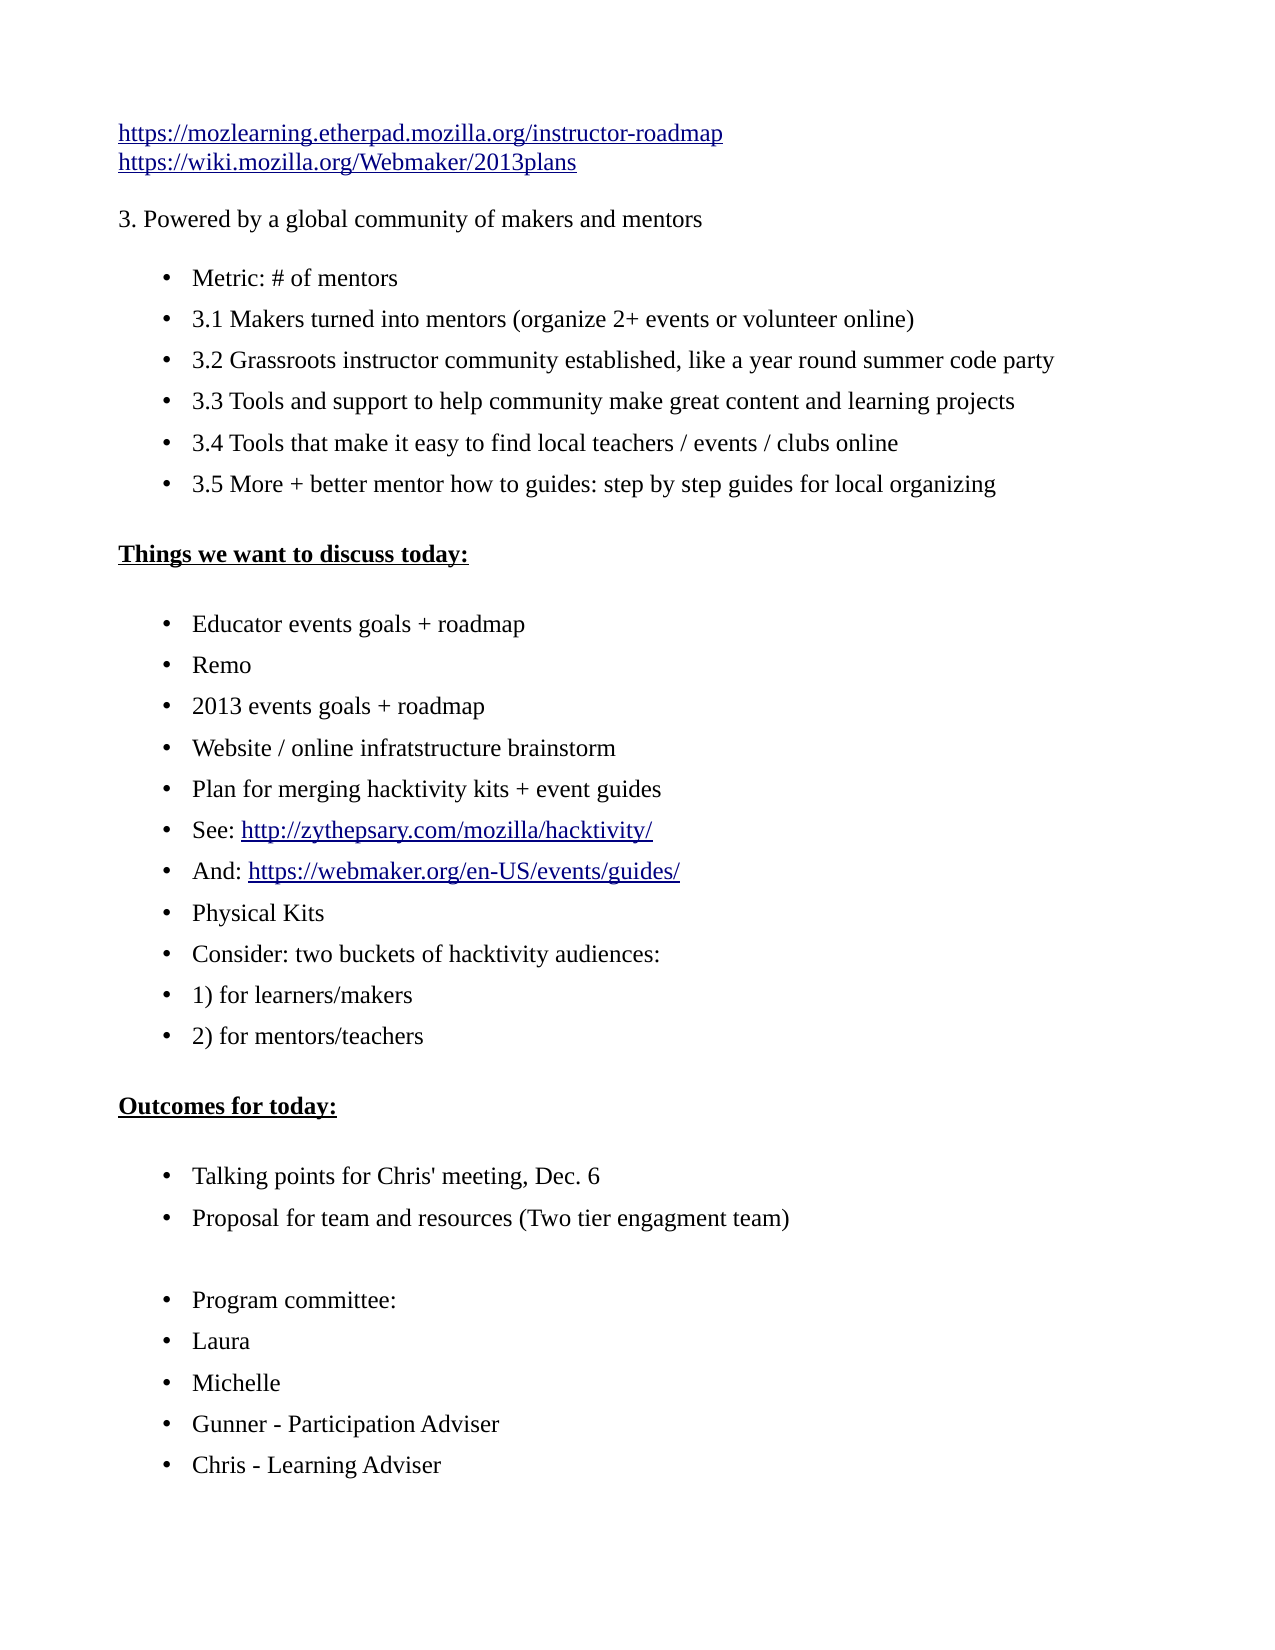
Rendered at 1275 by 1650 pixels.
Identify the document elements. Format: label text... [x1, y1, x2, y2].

list 2013 events goals + roadmap [162, 691, 1157, 720]
list 3.5 More + better mentor how to guides: step by step guides for local organizing [162, 469, 1157, 498]
text Things we want to discuss today: [118, 539, 1157, 568]
list Program committee: [162, 1285, 1157, 1314]
list Metric: # of mentors [162, 263, 1157, 291]
list Educator events goals + roadmap [162, 609, 1157, 638]
list 2) for mentors/teachers [162, 1021, 1157, 1050]
list Chris - Learning Adviser [162, 1450, 1157, 1479]
text https://mozlearning.etherpad.mozilla.org/instructor-roadmap [118, 118, 1157, 147]
list Physical Kits [162, 898, 1157, 926]
list Proposal for team and resources (Two tier engagment team) [162, 1203, 1157, 1231]
list Laura [162, 1326, 1157, 1355]
text Outcomes for today: [118, 1091, 1157, 1120]
list 3.2 Grassroots instructor community established, like a year round summer code party [162, 345, 1157, 374]
list 3.4 Tools that make it easy to find local teachers / events / clubs online [162, 428, 1157, 456]
list And: https://webmaker.org/en-US/events/guides/ [162, 856, 1157, 885]
list Consider: two buckets of hacktivity audiences: [162, 939, 1157, 968]
list Remo [162, 650, 1157, 679]
list 3.3 Tools and support to help community make great content and learning projects [162, 386, 1157, 415]
list Gunner - Participation Adviser [162, 1409, 1157, 1438]
text 3. Powered by a global community of makers and mentors [118, 204, 1157, 233]
list 1) for learners/makers [162, 980, 1157, 1009]
list 3.1 Makers turned into mentors (organize 2+ events or volunteer online) [162, 304, 1157, 333]
list Plan for merging hacktivity kits + event guides [162, 774, 1157, 803]
list Website / online infratstructure brainstorm [162, 733, 1157, 761]
list Michelle [162, 1368, 1157, 1396]
text https://wiki.mozilla.org/Webmaker/2013plans [118, 147, 1157, 176]
list See: http://zythepsary.com/mozilla/hacktivity/ [162, 815, 1157, 844]
list Talking points for Chris' meeting, Dec. 6 [162, 1161, 1157, 1190]
